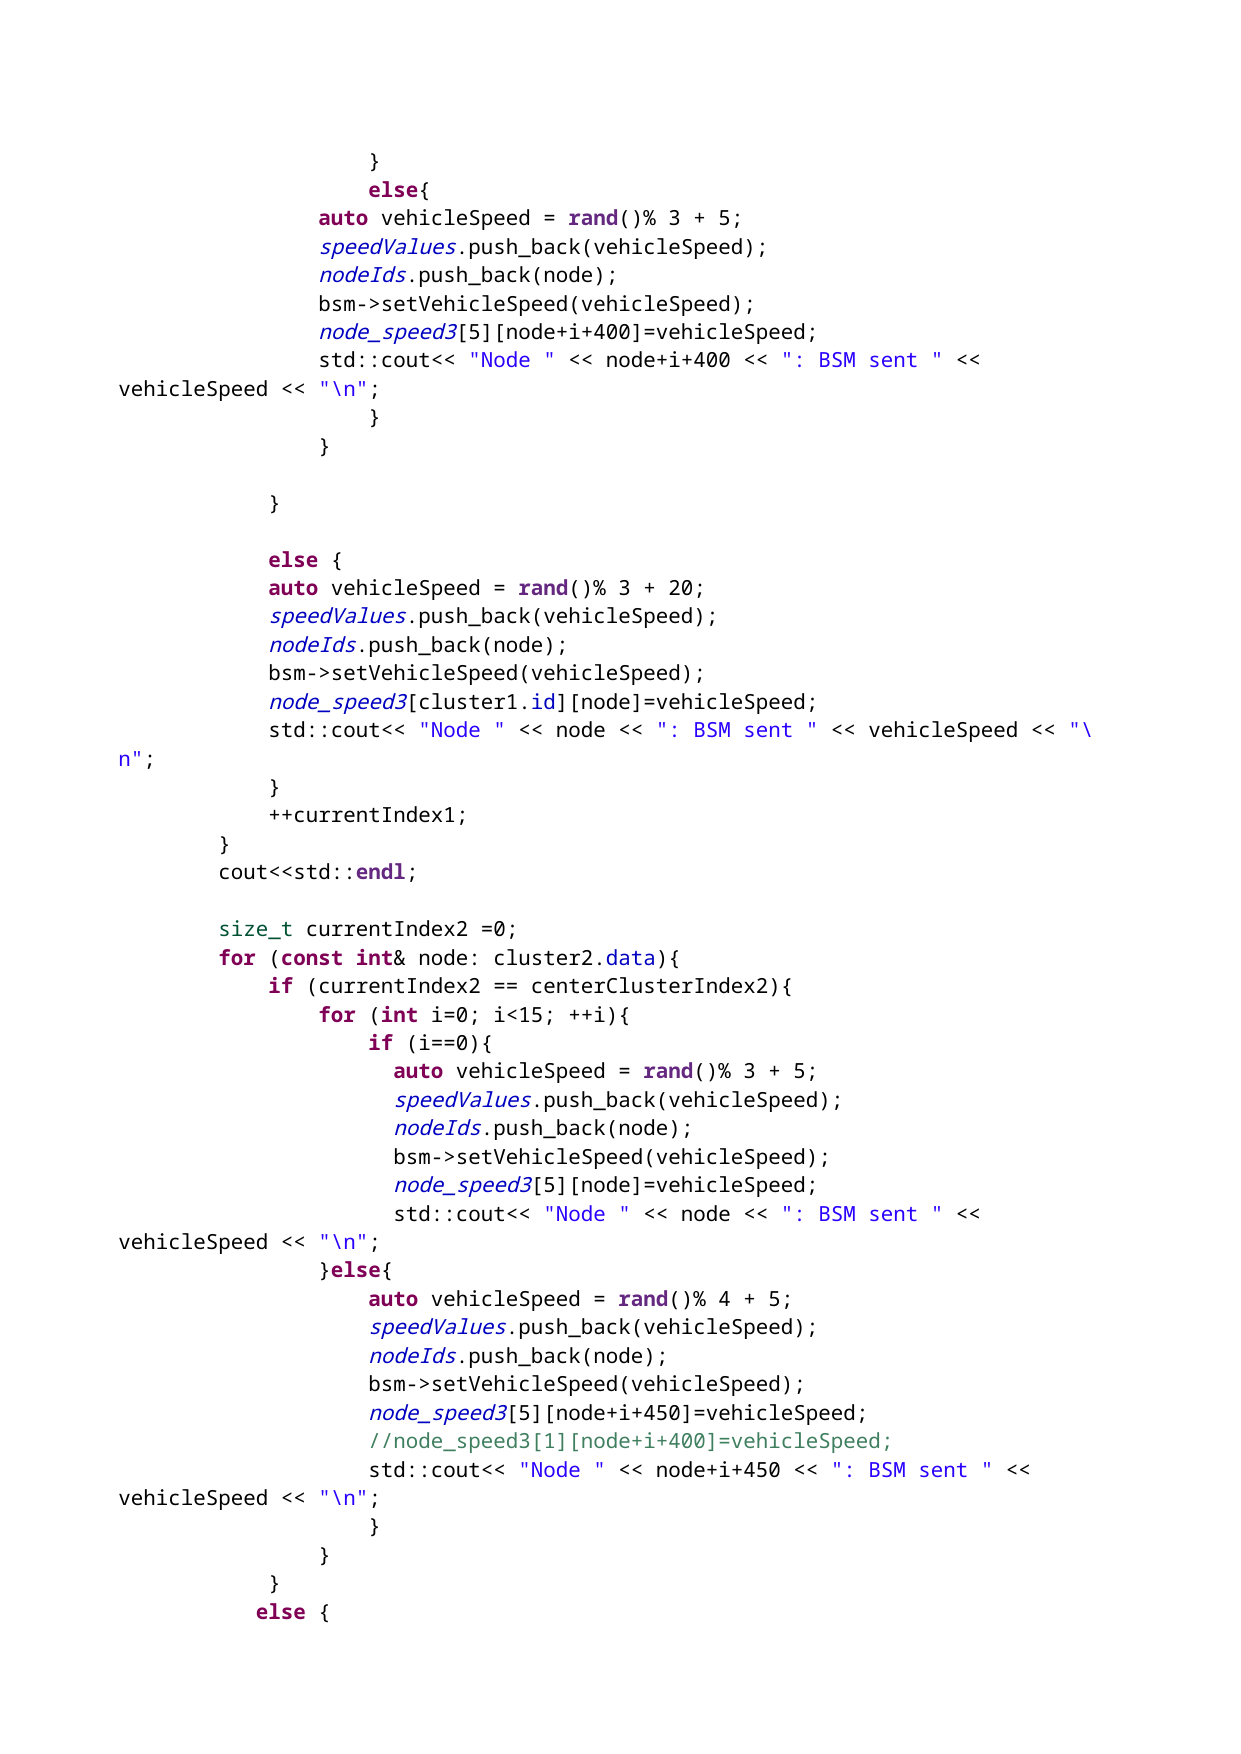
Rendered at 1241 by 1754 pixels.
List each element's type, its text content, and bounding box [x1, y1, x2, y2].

text } [118, 147, 1122, 175]
text node_speed3[cluster1.id][node]=vehicleSpeed; [118, 687, 1122, 715]
text std::cout<< "Node " << node+i+450 << ": BSM sent " << vehicleSpeed << "\n"; [118, 1455, 1122, 1512]
text nodeIds.push_back(node); [118, 260, 1122, 289]
text node_speed3[5][node+i+450]=vehicleSpeed; [118, 1398, 1122, 1426]
text size_t currentIndex2 =0; [118, 914, 1122, 943]
text node_speed3[5][node+i+400]=vehicleSpeed; [118, 317, 1122, 346]
text auto vehicleSpeed = rand()% 3 + 20; [118, 573, 1122, 602]
text speedValues.push_back(vehicleSpeed); [118, 1085, 1122, 1113]
text cout<<std::endl; [118, 857, 1122, 886]
text else{ [118, 175, 1122, 203]
text } [118, 431, 1122, 459]
text for (int i=0; i<15; ++i){ [118, 1000, 1122, 1028]
text std::cout<< "Node " << node << ": BSM sent " << vehicleSpeed << "\n"; [118, 1199, 1122, 1256]
text } [118, 1512, 1122, 1540]
text speedValues.push_back(vehicleSpeed); [118, 602, 1122, 630]
text std::cout<< "Node " << node << ": BSM sent " << vehicleSpeed << "\n"; [118, 715, 1122, 772]
text speedValues.push_back(vehicleSpeed); [118, 1312, 1122, 1341]
text bsm->setVehicleSpeed(vehicleSpeed); [118, 658, 1122, 687]
text for (const int& node: cluster2.data){ [118, 943, 1122, 971]
text if (i==0){ [118, 1028, 1122, 1057]
text bsm->setVehicleSpeed(vehicleSpeed); [118, 1369, 1122, 1398]
text nodeIds.push_back(node); [118, 630, 1122, 658]
text }else{ [118, 1256, 1122, 1284]
text else { [118, 545, 1122, 573]
text } [118, 1568, 1122, 1597]
text //node_speed3[1][node+i+400]=vehicleSpeed; [118, 1426, 1122, 1455]
text auto vehicleSpeed = rand()% 4 + 5; [118, 1284, 1122, 1312]
text node_speed3[5][node]=vehicleSpeed; [118, 1170, 1122, 1199]
text nodeIds.push_back(node); [118, 1341, 1122, 1369]
text bsm->setVehicleSpeed(vehicleSpeed); [118, 1142, 1122, 1170]
text if (currentIndex2 == centerClusterIndex2){ [118, 971, 1122, 1000]
text } [118, 1540, 1122, 1568]
text } [118, 829, 1122, 857]
text } [118, 402, 1122, 431]
text ++currentIndex1; [118, 801, 1122, 829]
text speedValues.push_back(vehicleSpeed); [118, 232, 1122, 260]
text auto vehicleSpeed = rand()% 3 + 5; [118, 1057, 1122, 1085]
text nodeIds.push_back(node); [118, 1113, 1122, 1142]
text } [118, 772, 1122, 801]
text auto vehicleSpeed = rand()% 3 + 5; [118, 203, 1122, 232]
text bsm->setVehicleSpeed(vehicleSpeed); [118, 289, 1122, 317]
text } [118, 488, 1122, 516]
text std::cout<< "Node " << node+i+400 << ": BSM sent " << vehicleSpeed << "\n"; [118, 346, 1122, 402]
text else { [118, 1597, 1122, 1625]
